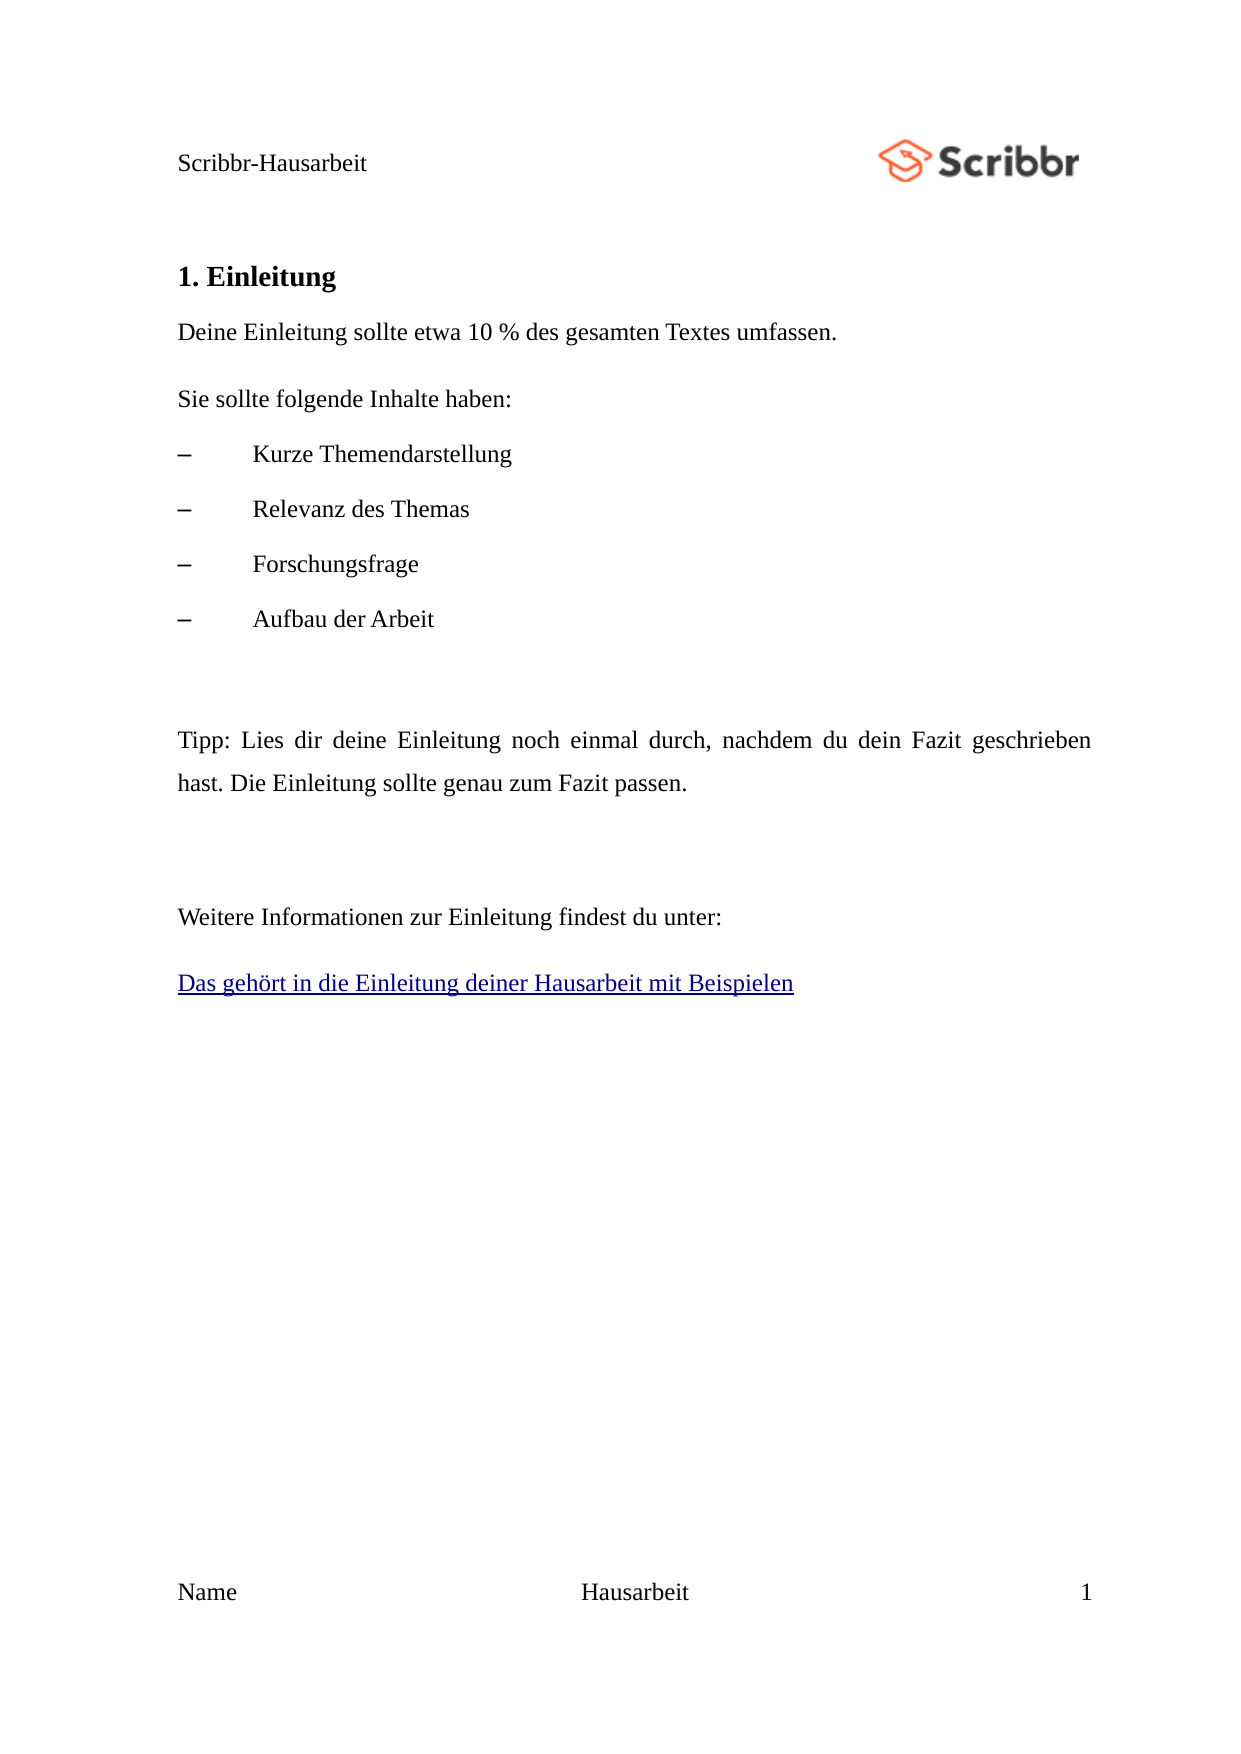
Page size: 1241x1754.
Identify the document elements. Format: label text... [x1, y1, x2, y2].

text Tipp: Lies dir deine Einleitung noch einmal durch, nachdem du dein Fazit geschrieben hast. Die Einleitung sollte genau zum Fazit passen. [177, 725, 1093, 797]
list Relevanz des Themas [177, 494, 1093, 523]
text Weitere Informationen zur Einleitung findest du unter: [177, 902, 1093, 930]
list Kurze Themendarstellung [177, 439, 1093, 468]
list Aufbau der Arbeit [177, 604, 1093, 632]
text Das gehört in die Einleitung deiner Hausarbeit mit Beispielen [177, 968, 1093, 997]
text Sie sollte folgende Inhalte haben: [177, 384, 1093, 413]
list Forschungsfrage [177, 549, 1093, 577]
subtitle 1. Einleitung [177, 259, 1093, 293]
text Deine Einleitung sollte etwa 10 % des gesamten Textes umfassen. [177, 317, 1093, 346]
